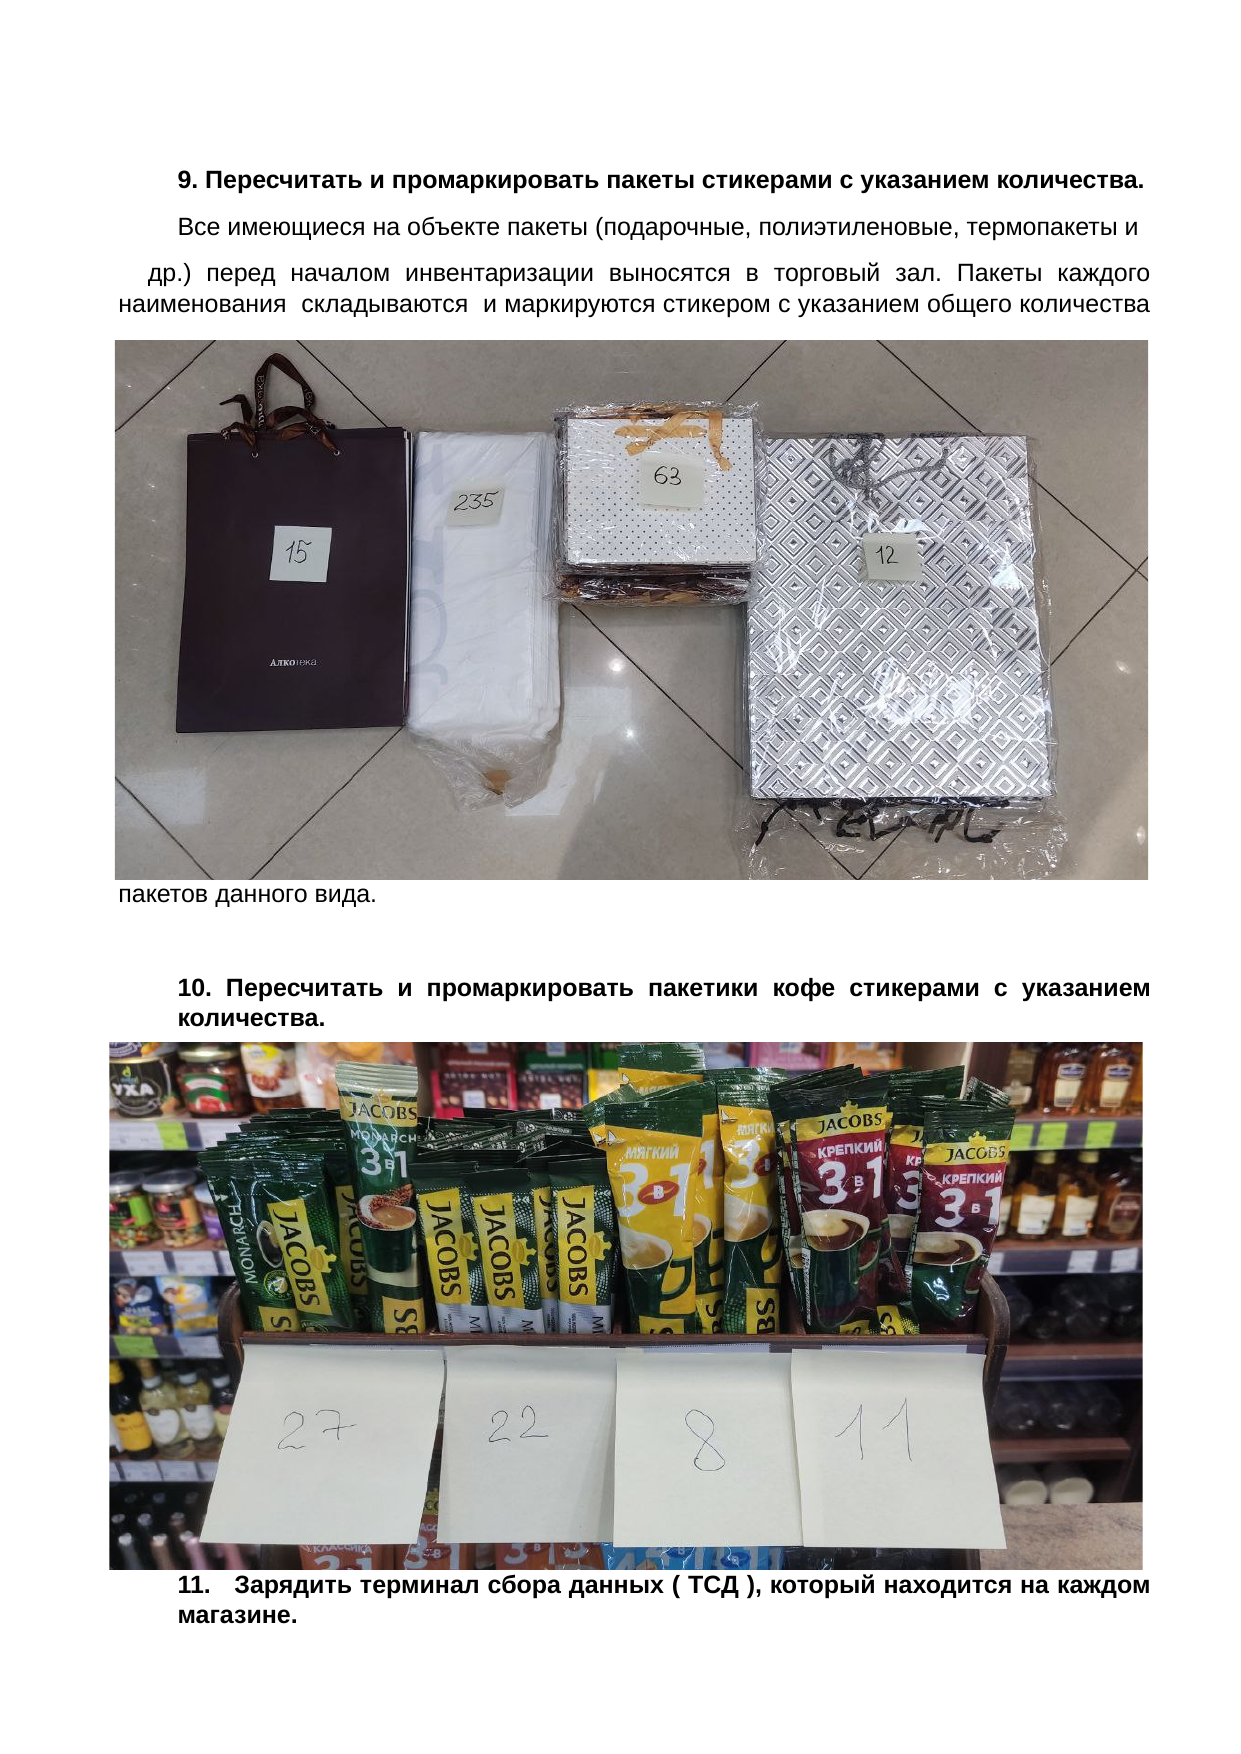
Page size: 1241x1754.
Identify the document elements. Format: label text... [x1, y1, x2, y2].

text 10. Пересчитать и промаркировать пакетики кофе стикерами с указанием количества. [177, 973, 1152, 1032]
text др.) перед началом инвентаризации выносятся в торговый зал. Пакеты каждого наименования складываются и маркируются стикером с указанием общего количества пакетов данного вида. [118, 258, 1152, 908]
text Все имеющиеся на объекте пакеты (подарочные, полиэтиленовые, термопакеты и [177, 212, 1152, 240]
text 9. Пересчитать и промаркировать пакеты стикерами с указанием количества. [177, 165, 1152, 194]
text 11. Зарядить терминал сбора данных ( ТСД ), который находится на каждом магазине. [177, 1096, 1152, 1629]
